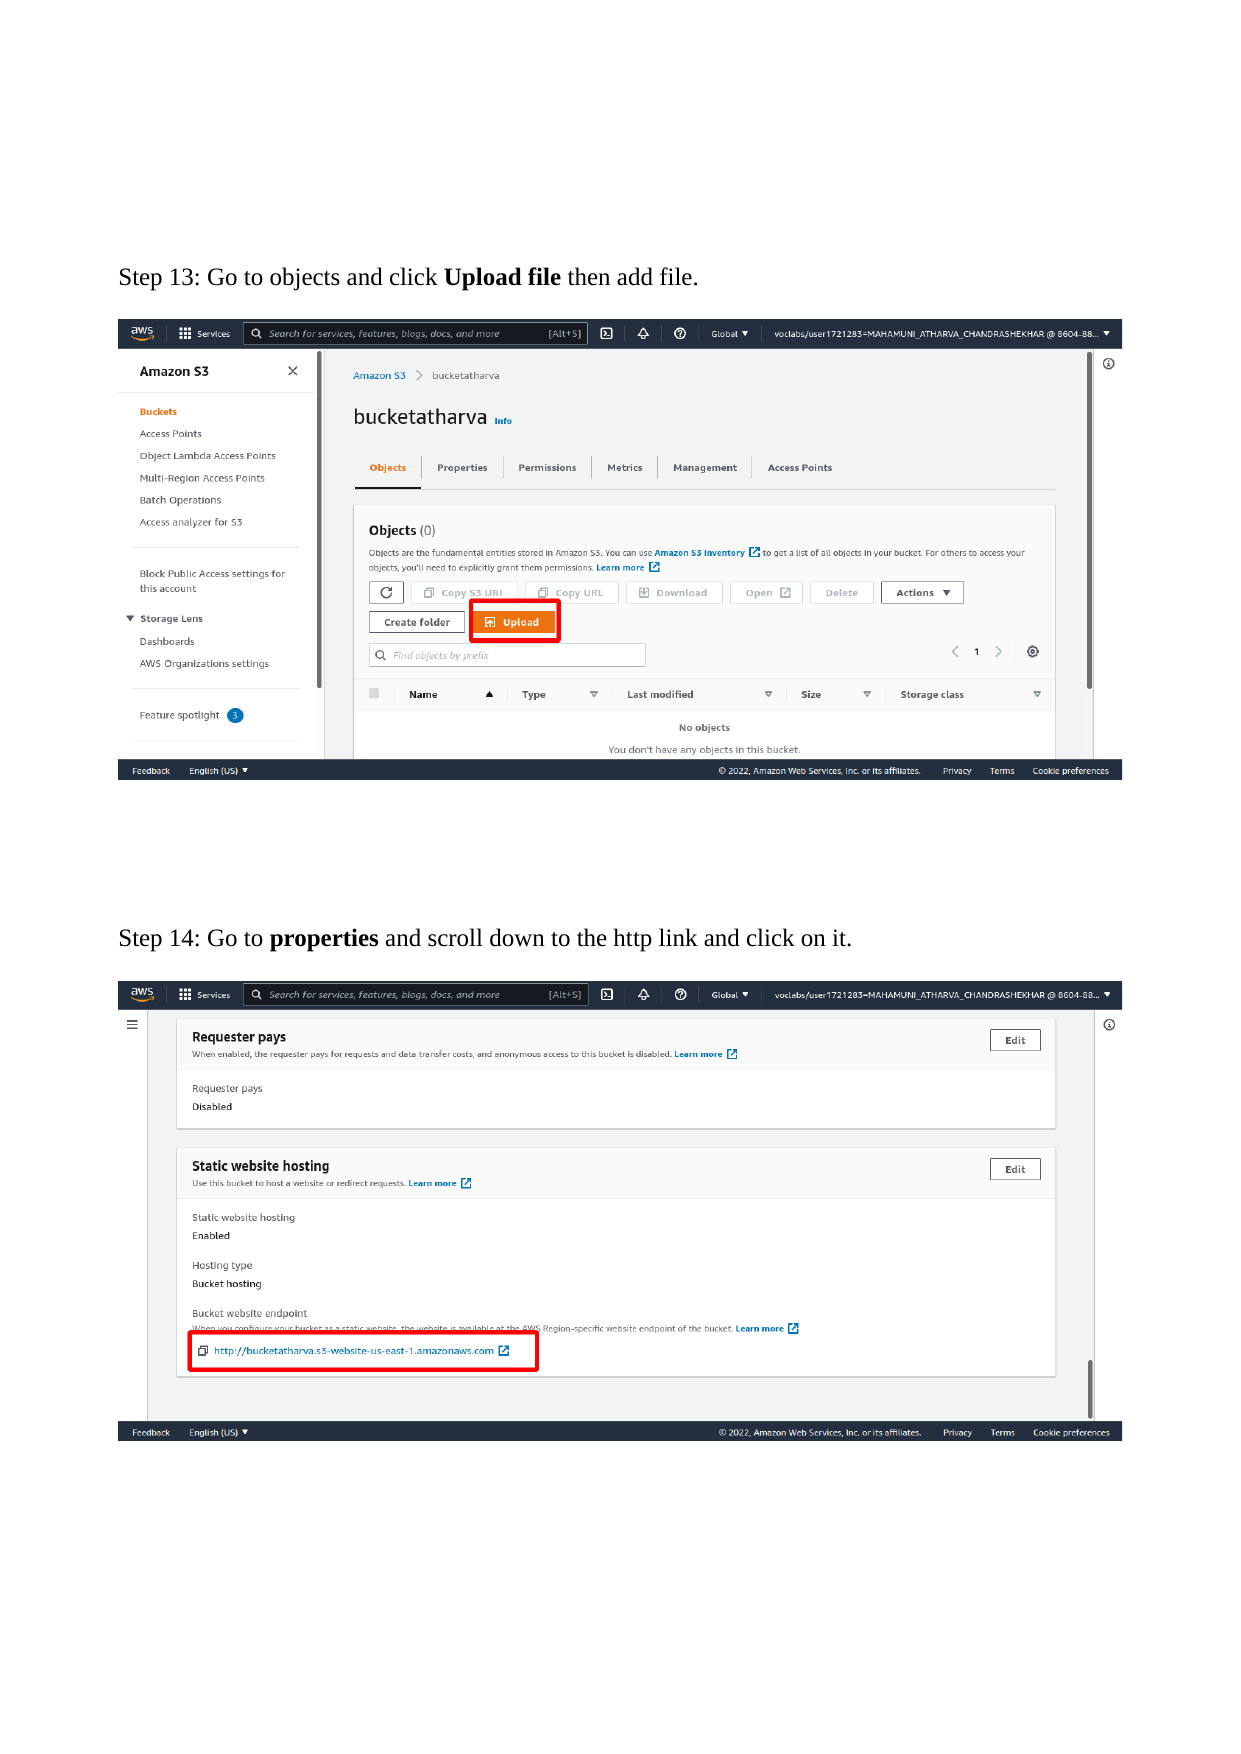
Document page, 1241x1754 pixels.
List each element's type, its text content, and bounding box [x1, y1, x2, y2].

picture [118, 319, 1123, 780]
text Step 13: Go to objects and click Upload file then add file. [118, 262, 1122, 291]
text Step 14: Go to properties and scroll down to the http link and click on it. [118, 923, 1122, 952]
picture [118, 981, 1123, 1441]
